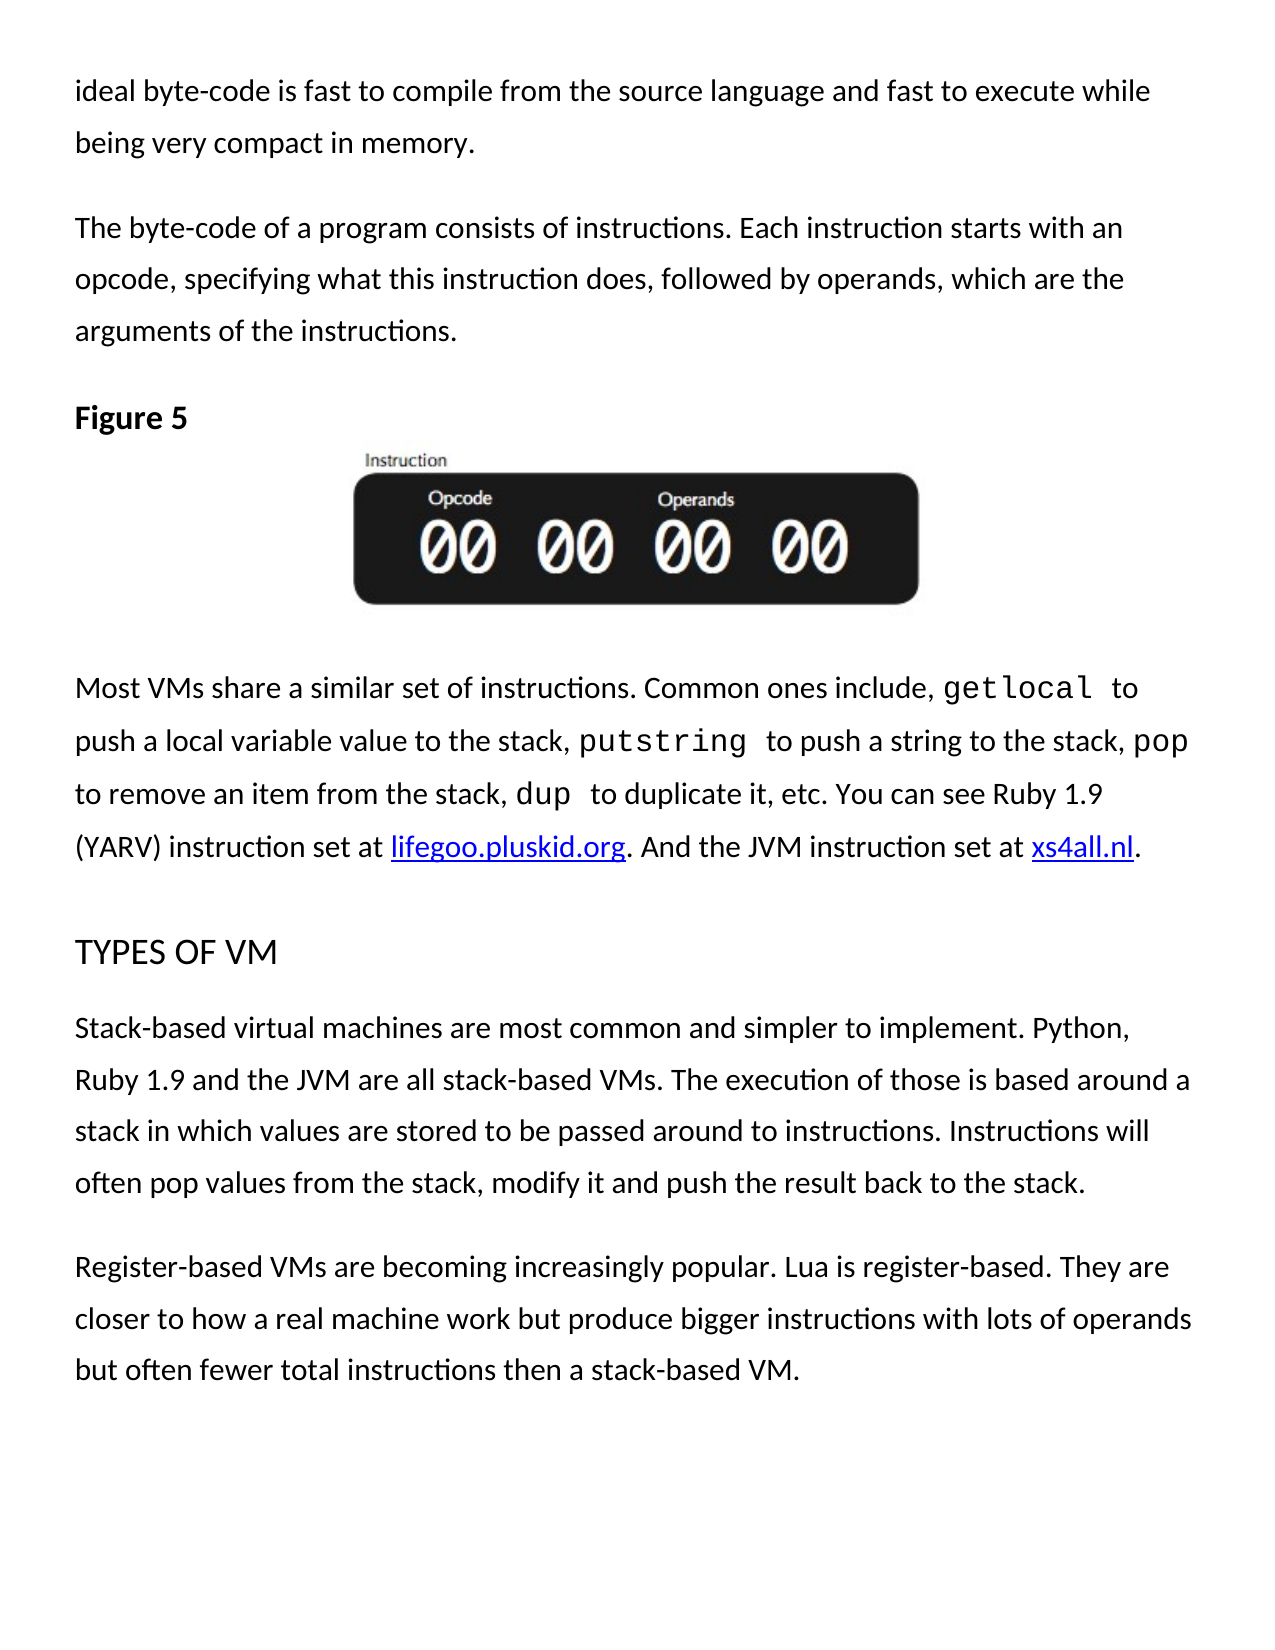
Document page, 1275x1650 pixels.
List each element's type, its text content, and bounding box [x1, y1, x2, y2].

text Most VMs share a similar set of instructions. Common ones include, getlocal to push a local variable value to the stack, putstring to push a string to the stack, pop to remove an item from the stack, dup to duplicate it, etc. You can see Ruby 1.9 (YARV) instruction set at lifegoo.pluskid.org. And the JVM instruction set at xs4all.nl. [74, 668, 1195, 865]
text Figure 5 [74, 396, 1275, 438]
text Stack-based virtual machines are most common and simpler to implement. Python, Ruby 1.9 and the JVM are all stack-based VMs. The execution of those is based around a stack in which values are stored to be passed around to instructions. Instructions will often pop values from the stack, modify it and push the result back to the stack. [74, 1008, 1195, 1201]
text Register-based VMs are becoming increasingly popular. Lua is register-based. They are closer to how a real machine work but produce bigger instructions with lots of operands but often fewer total instructions then a stack-based VM. [74, 1248, 1195, 1389]
subtitle TYPES OF VM [74, 928, 1217, 974]
text The byte-code of a program consists of instructions. Each instruction starts with an opcode, specifying what this instruction does, followed by operands, which are the arguments of the instructions. [74, 208, 1195, 349]
text ideal byte-code is fast to compile from the source language and fast to execute while being very compact in memory. [74, 72, 1195, 161]
